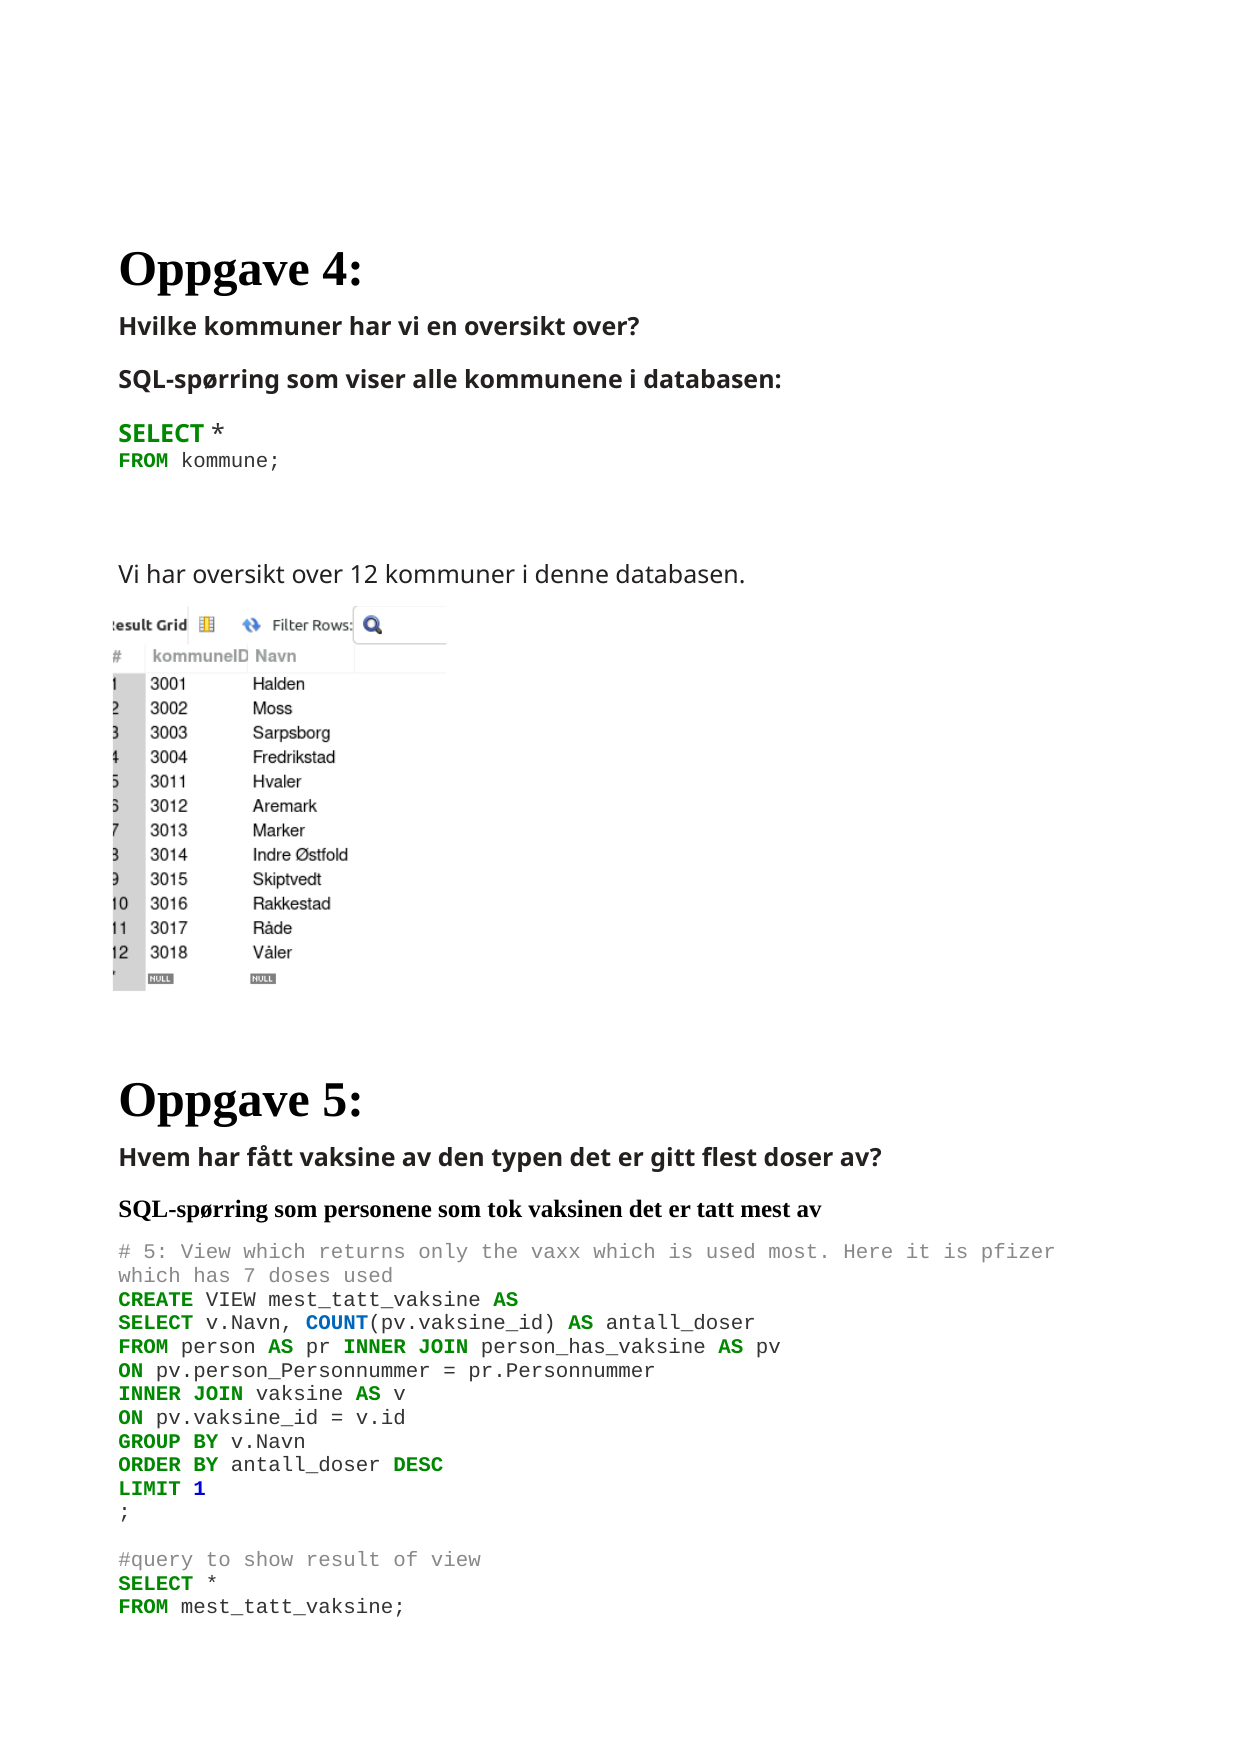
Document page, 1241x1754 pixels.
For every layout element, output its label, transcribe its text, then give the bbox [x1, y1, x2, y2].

text LIMIT 1 [118, 1478, 1122, 1502]
subtitle Oppgave 4: [118, 238, 1122, 296]
text Vi har oversikt over 12 kommuner i denne databasen. [118, 557, 1122, 591]
text ORDER BY antall_doser DESC [118, 1454, 1122, 1478]
text FROM mest_tatt_vaksine; [118, 1596, 1122, 1620]
text Hvilke kommuner har vi en oversikt over? [118, 308, 1122, 342]
text #query to show result of view [118, 1549, 1122, 1572]
text SELECT v.Navn, COUNT(pv.vaksine_id) AS antall_doser [118, 1312, 1122, 1336]
picture [112, 606, 447, 1005]
subtitle Oppgave 5: [118, 1070, 1122, 1128]
text SQL-spørring som personene som tok vaksinen det er tatt mest av [118, 1194, 1122, 1223]
text FROM person AS pr INNER JOIN person_has_vaksine AS pv [118, 1336, 1122, 1360]
text ON pv.vaksine_id = v.id [118, 1407, 1122, 1431]
text SELECT * [118, 1572, 1122, 1596]
text CREATE VIEW mest_tatt_vaksine AS [118, 1289, 1122, 1312]
text ; [118, 1502, 1122, 1525]
text # 5: View which returns only the vaxx which is used most. Here it is pfizer which has 7 doses used [118, 1241, 1122, 1289]
text GROUP BY v.Navn [118, 1431, 1122, 1454]
text SQL-spørring som viser alle kommunene i databasen: [118, 362, 1122, 396]
text SELECT * [118, 416, 1122, 450]
text FROM kommune; [118, 450, 1122, 473]
text INNER JOIN vaksine AS v [118, 1383, 1122, 1407]
text ON pv.person_Personnummer = pr.Personnummer [118, 1360, 1122, 1383]
text Hvem har fått vaksine av den typen det er gitt flest doser av? [118, 1140, 1122, 1174]
